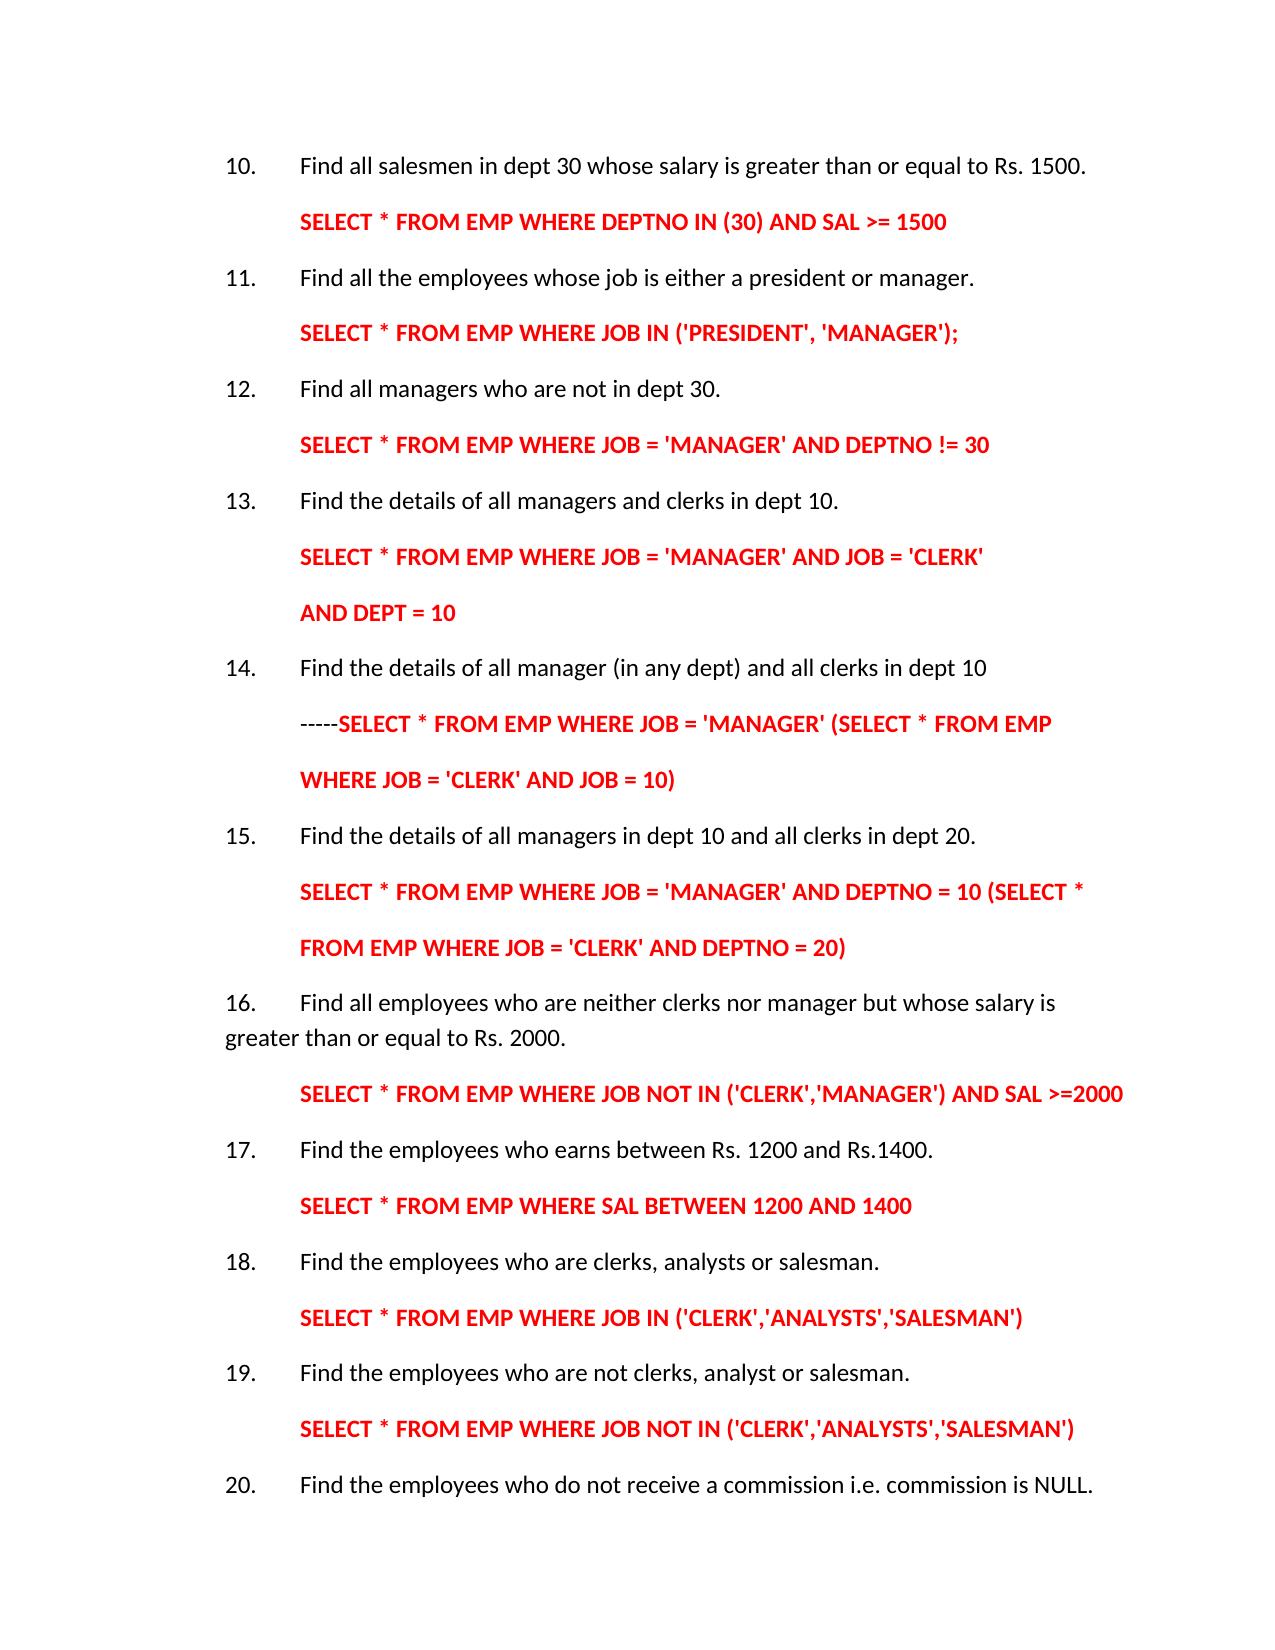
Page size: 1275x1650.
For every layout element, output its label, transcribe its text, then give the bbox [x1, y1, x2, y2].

text 12. Find all managers who are not in dept 30. [225, 373, 1125, 404]
text 19. Find the employees who are not clerks, analyst or salesman. [225, 1357, 1125, 1388]
text WHERE JOB = 'CLERK' AND JOB = 10) [225, 764, 1125, 795]
text SELECT * FROM EMP WHERE DEPTNO IN (30) AND SAL >= 1500 [225, 206, 1125, 236]
text SELECT * FROM EMP WHERE SAL BETWEEN 1200 AND 1400 [225, 1190, 1125, 1221]
text 17. Find the employees who earns between Rs. 1200 and Rs.1400. [225, 1134, 1125, 1165]
text -----SELECT * FROM EMP WHERE JOB = 'MANAGER' (SELECT * FROM EMP [225, 708, 1125, 739]
text 16. Find all employees who are neither clerks nor manager but whose salary is greater than or equal to Rs. 2000. [225, 987, 1125, 1053]
text SELECT * FROM EMP WHERE JOB IN ('PRESIDENT', 'MANAGER'); [225, 317, 1125, 348]
text SELECT * FROM EMP WHERE JOB NOT IN ('CLERK','ANALYSTS','SALESMAN') [225, 1413, 1125, 1444]
text 18. Find the employees who are clerks, analysts or salesman. [225, 1246, 1125, 1276]
text 15. Find the details of all managers in dept 10 and all clerks in dept 20. [225, 820, 1125, 851]
text SELECT * FROM EMP WHERE JOB = 'MANAGER' AND DEPTNO != 30 [225, 429, 1125, 460]
text SELECT * FROM EMP WHERE JOB = 'MANAGER' AND JOB = 'CLERK' [225, 541, 1125, 571]
text 14. Find the details of all manager (in any dept) and all clerks in dept 10 [225, 652, 1125, 683]
text FROM EMP WHERE JOB = 'CLERK' AND DEPTNO = 20) [225, 932, 1125, 962]
text SELECT * FROM EMP WHERE JOB NOT IN ('CLERK','MANAGER') AND SAL >=2000 [225, 1078, 1125, 1109]
text 11. Find all the employees whose job is either a president or manager. [225, 262, 1125, 292]
text 13. Find the details of all managers and clerks in dept 10. [225, 485, 1125, 516]
text SELECT * FROM EMP WHERE JOB = 'MANAGER' AND DEPTNO = 10 (SELECT * [225, 876, 1125, 906]
text AND DEPT = 10 [225, 597, 1125, 627]
text SELECT * FROM EMP WHERE JOB IN ('CLERK','ANALYSTS','SALESMAN') [225, 1302, 1125, 1332]
list Find the employees who do not receive a commission i.e. commission is NULL. [225, 1469, 1125, 1500]
text 10. Find all salesmen in dept 30 whose salary is greater than or equal to Rs. 1500. [225, 150, 1125, 181]
